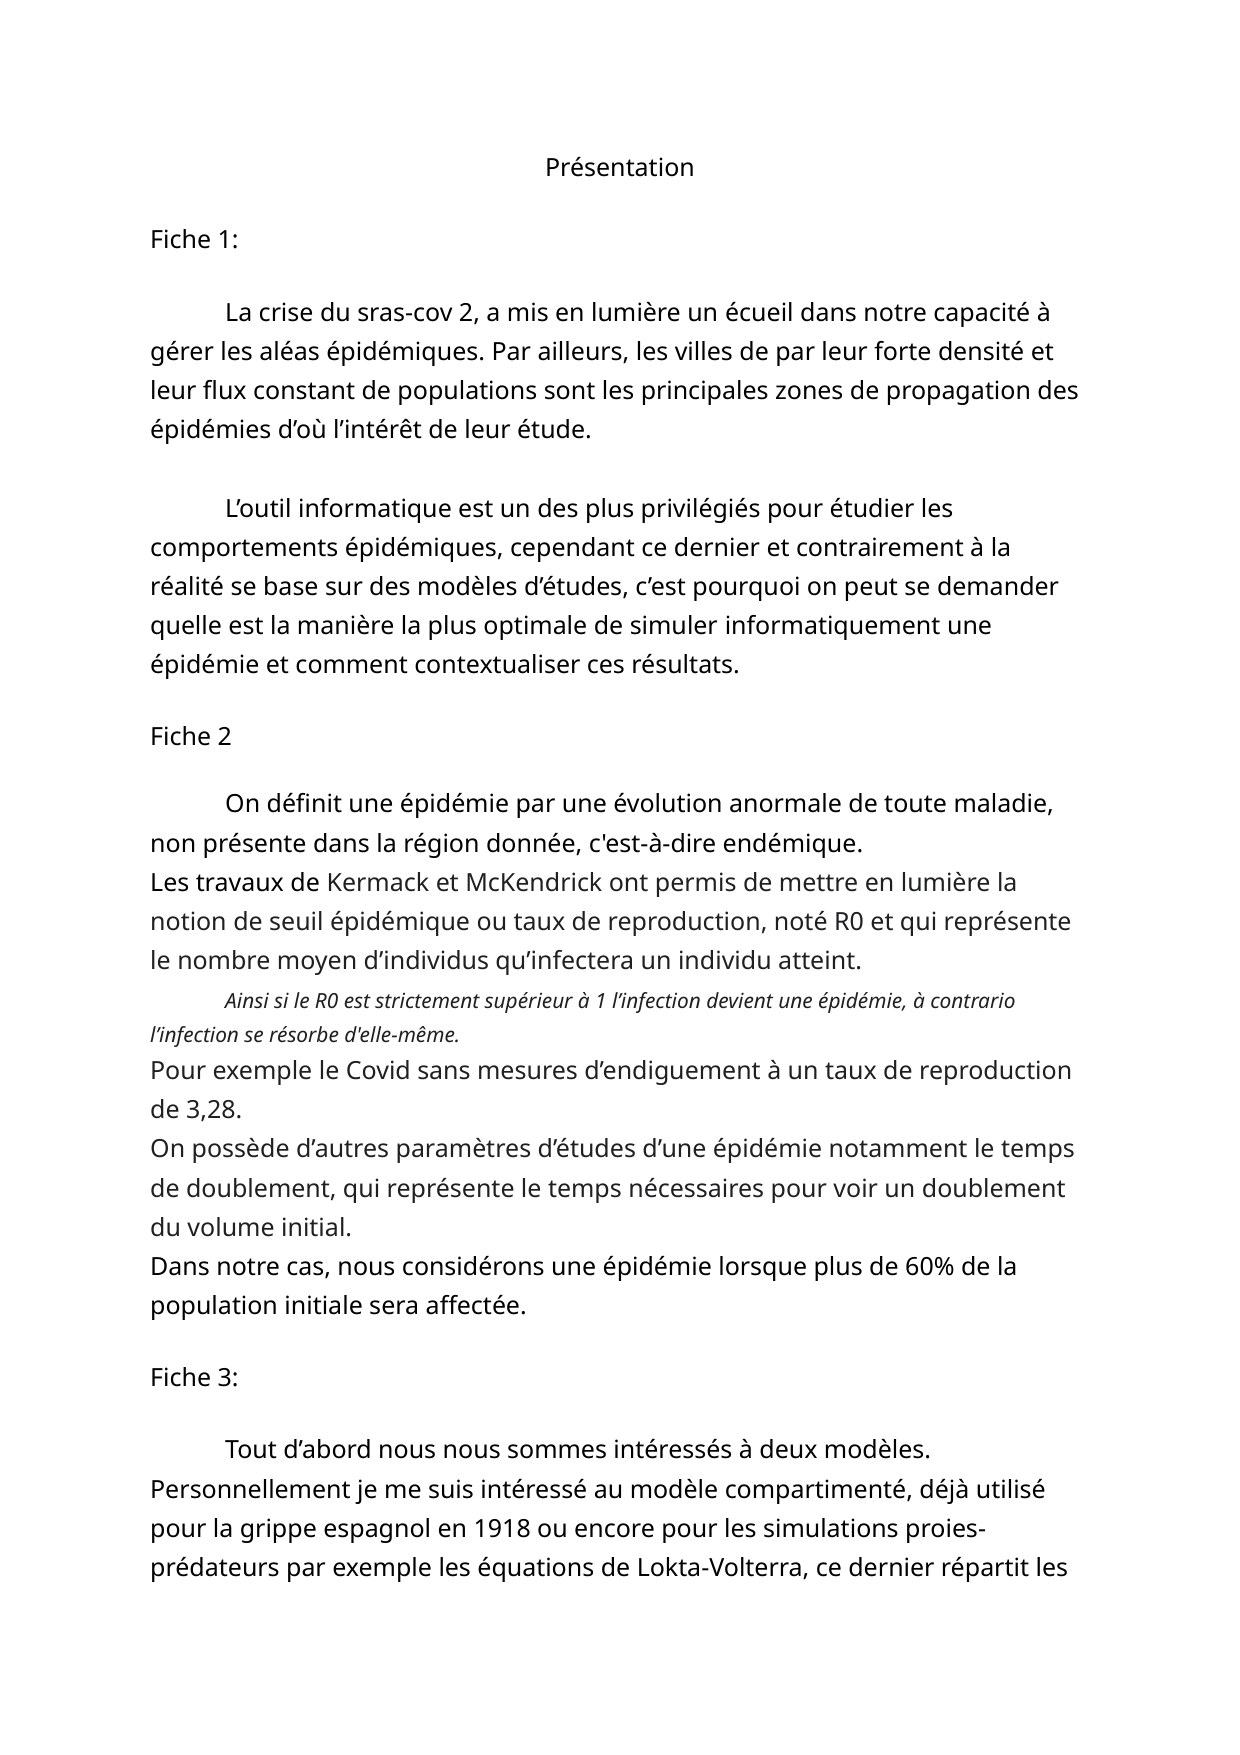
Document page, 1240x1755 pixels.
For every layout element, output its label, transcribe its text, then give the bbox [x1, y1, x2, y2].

text Dans notre cas, nous considérons une épidémie lorsque plus de 60% de la population initiale sera affectée. [150, 1249, 1089, 1322]
text Ainsi si le R0 est strictement supérieur à 1 l’infection devient une épidémie, à contrario l’infection se résorbe d'elle-même. [150, 982, 1089, 1049]
text Les travaux de Kermack et McKendrick ont permis de mettre en lumière la notion de seuil épidémique ou taux de reproduction, noté R0 et qui représente le nombre moyen d’individus qu’infectera un individu atteint. [150, 864, 1089, 977]
text Fiche 1: [150, 222, 1089, 256]
text Fiche 2 [150, 719, 1089, 753]
text Tout d’abord nous nous sommes intéressés à deux modèles. Personnellement je me suis intéressé au modèle compartimenté, déjà utilisé pour la grippe espagnol en 1918 ou encore pour les simulations proies-prédateurs par exemple les équations de Lokta-Volterra, ce dernier répartit les [150, 1432, 1089, 1584]
text Présentation [150, 150, 1089, 184]
text On définit une épidémie par une évolution anormale de toute maladie, non présente dans la région donnée, c'est-à-dire endémique. [150, 786, 1089, 859]
text La crise du sras-cov 2, a mis en lumière un écueil dans notre capacité à gérer les aléas épidémiques. Par ailleurs, les villes de par leur forte densité et leur flux constant de populations sont les principales zones de propagation des épidémies d’où l’intérêt de leur étude. [150, 294, 1089, 446]
text L’outil informatique est un des plus privilégiés pour étudier les comportements épidémiques, cependant ce dernier et contrairement à la réalité se base sur des modèles d’études, c’est pourquoi on peut se demander quelle est la manière la plus optimale de simuler informatiquement une épidémie et comment contextualiser ces résultats. [150, 490, 1089, 681]
text Pour exemple le Covid sans mesures d’endiguement à un taux de reproduction de 3,28. [150, 1053, 1089, 1126]
text Fiche 3: [150, 1360, 1089, 1394]
text On possède d’autres paramètres d’études d’une épidémie notamment le temps de doublement, qui représente le temps nécessaires pour voir un doublement du volume initial. [150, 1131, 1089, 1243]
